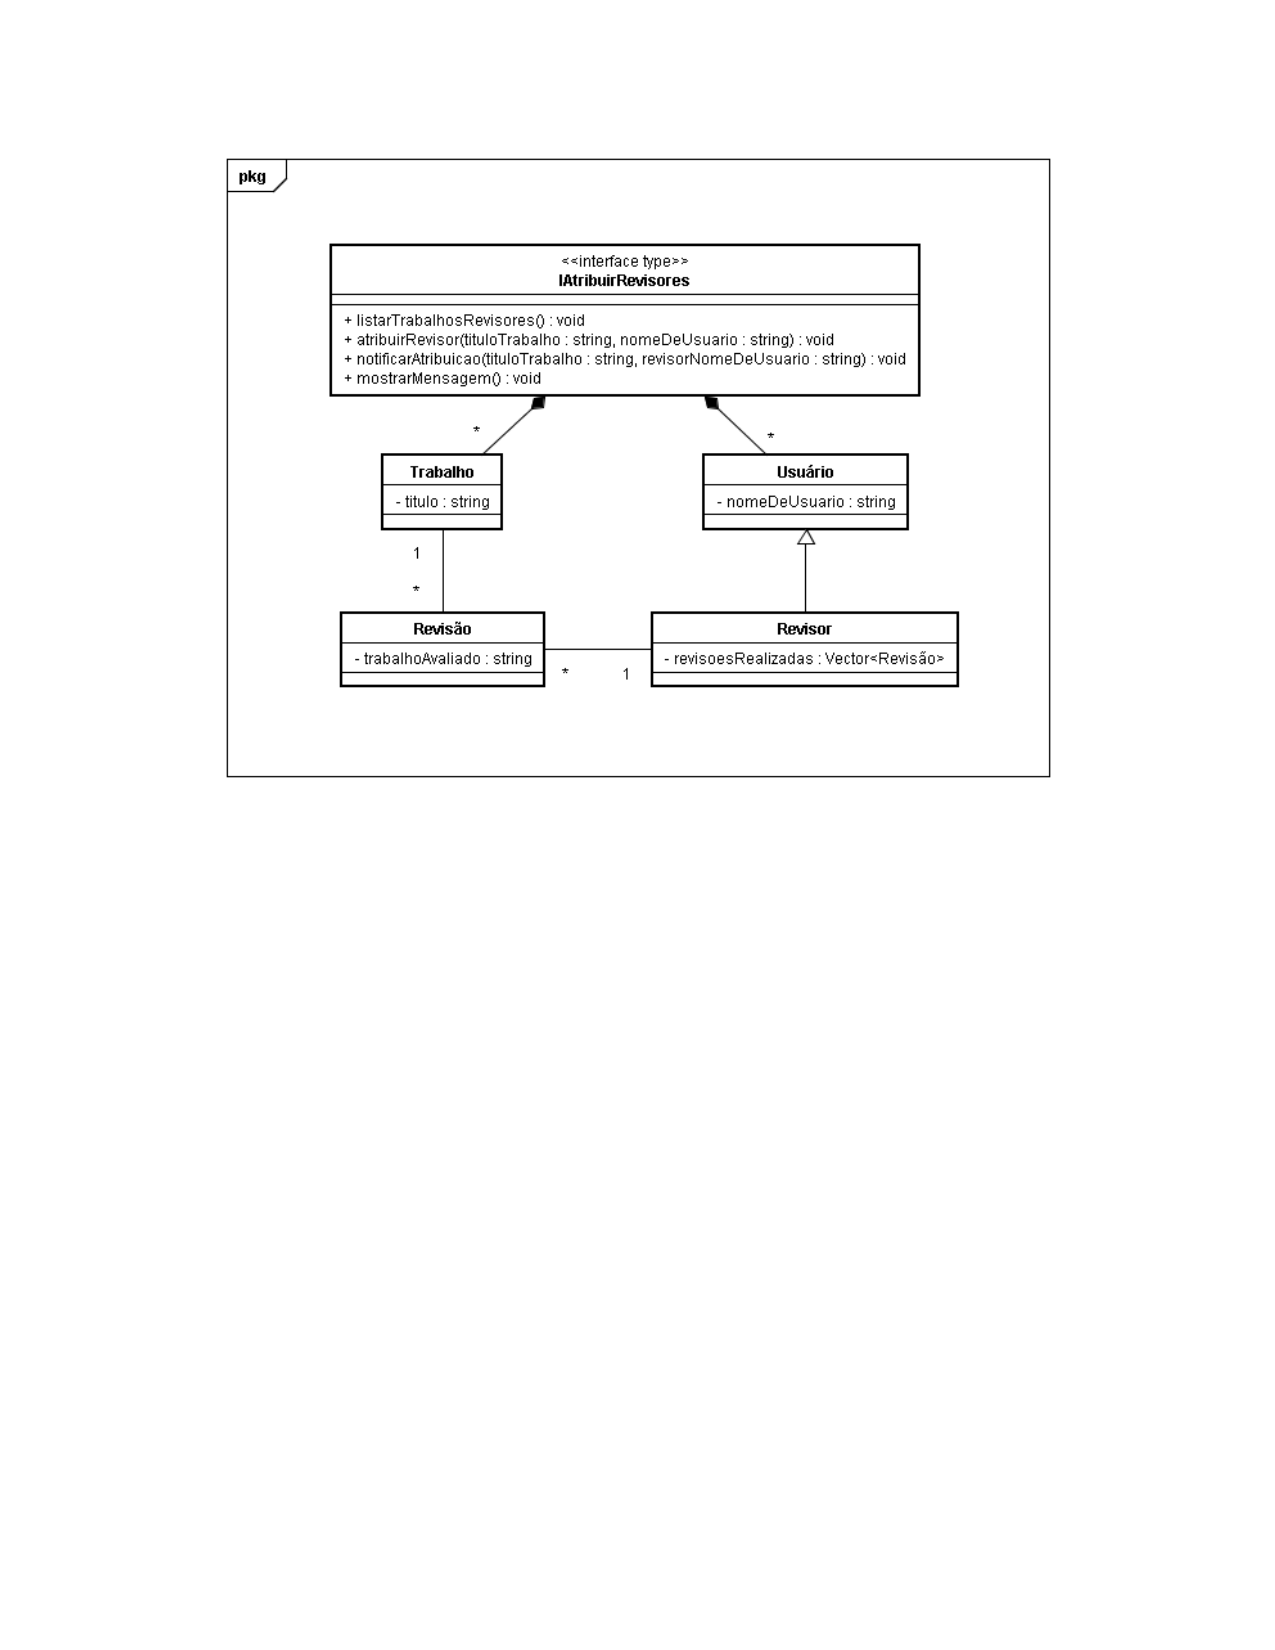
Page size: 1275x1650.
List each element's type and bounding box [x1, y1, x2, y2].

picture [214, 146, 1062, 789]
